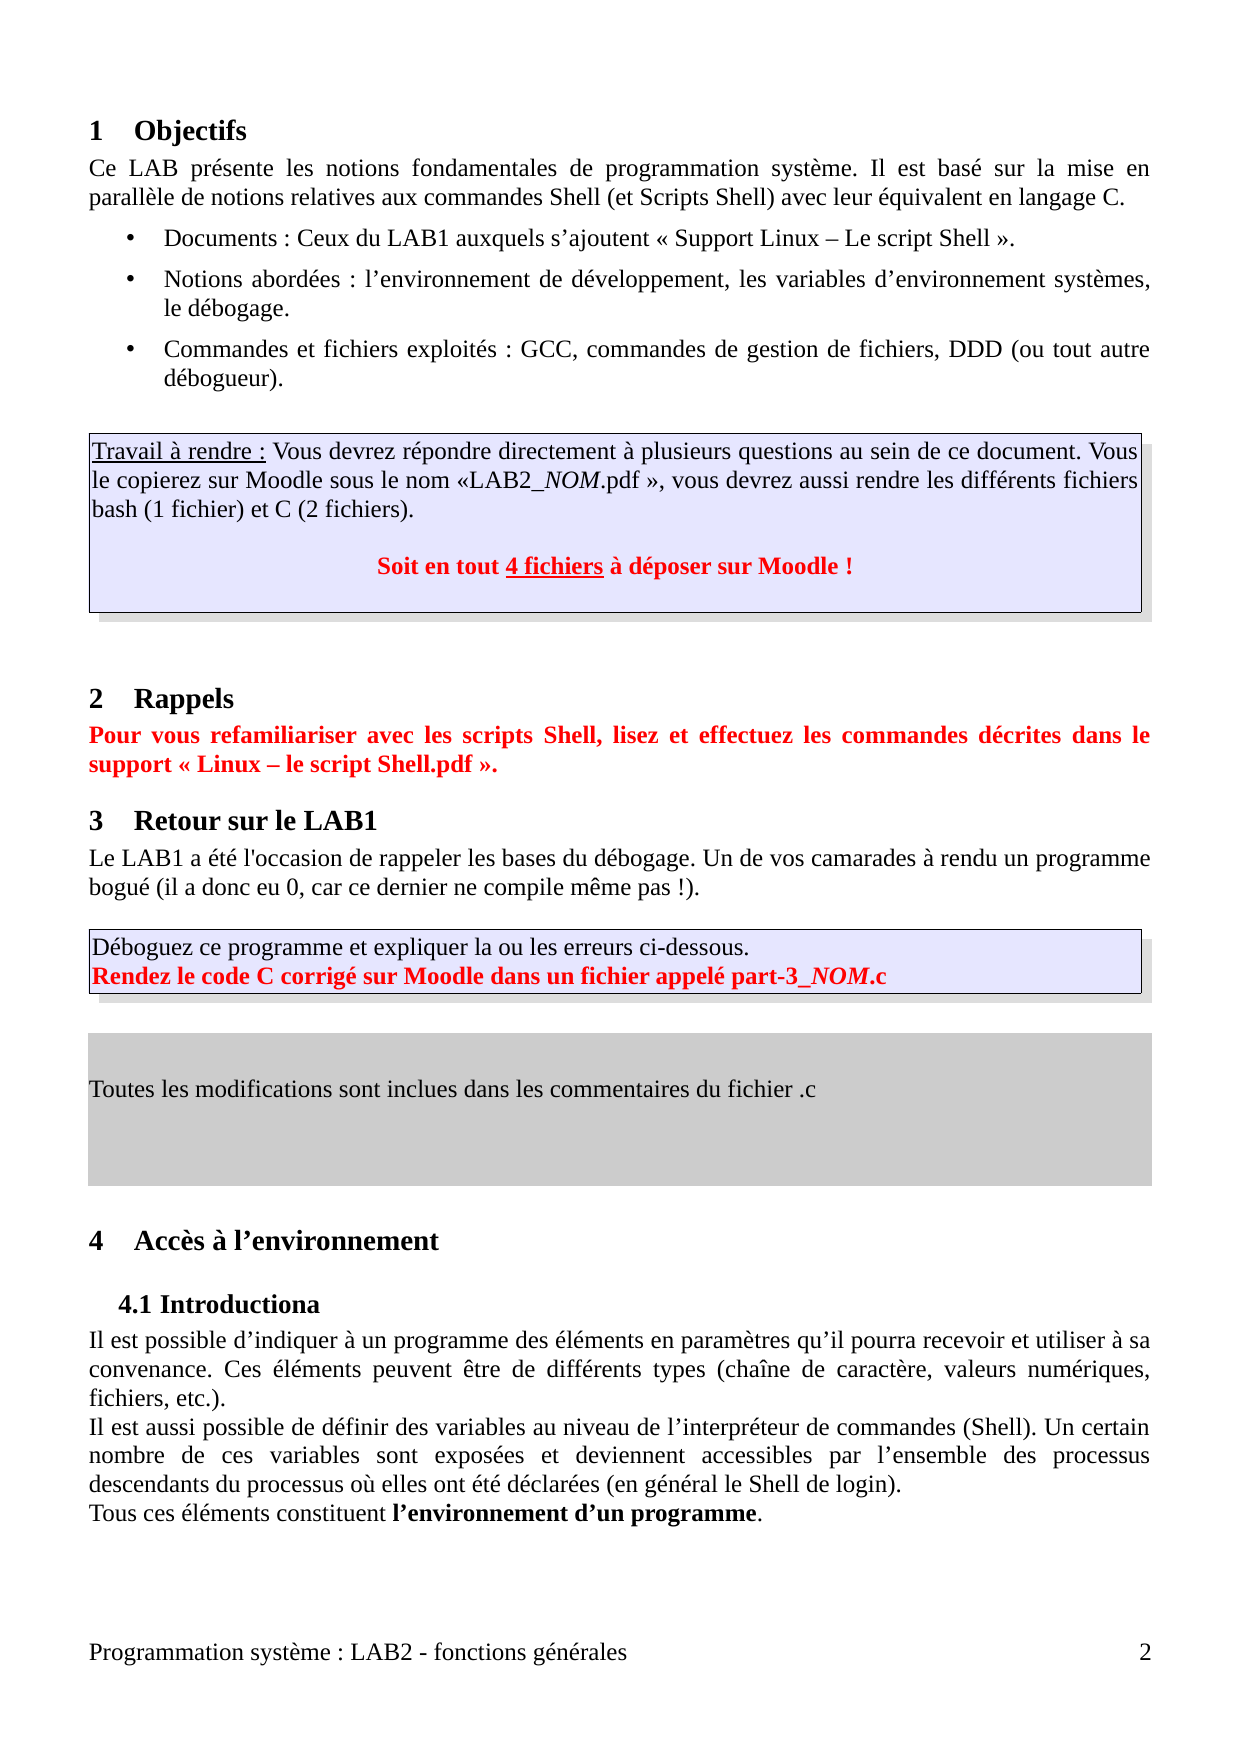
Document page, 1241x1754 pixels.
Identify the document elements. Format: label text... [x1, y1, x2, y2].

text Soit en tout 4 fichiers à déposer sur Moodle ! [90, 548, 1141, 577]
list Documents : Ceux du LAB1 auxquels s’ajoutent « Support Linux – Le script Shell ». [126, 223, 1152, 252]
text Il est aussi possible de définir des variables au niveau de l’interpréteur de commandes (Shell). Un certain nombre de ces variables sont exposées et deviennent accessibles par l’ensemble des processus descendants du processus où elles ont été déclarées (en général le Shell de login). [88, 1412, 1152, 1498]
text Toutes les modifications sont inclues dans les commentaires du fichier .c [88, 1074, 1152, 1103]
list Notions abordées : l’environnement de développement, les variables d’environnement systèmes, le débogage. [126, 264, 1152, 322]
subtitle Retour sur le LAB1 [88, 803, 1152, 837]
text Déboguez ce programme et expliquer la ou les erreurs ci-dessous. [90, 930, 1141, 958]
subtitle Rappels [88, 681, 1152, 714]
text Travail à rendre : Vous devrez répondre directement à plusieurs questions au sein de ce document. Vous le copierez sur Moodle sous le nom «LAB2_NOM.pdf », vous devrez aussi rendre les différents fichiers bash (1 fichier) et C (2 fichiers). [90, 434, 1141, 519]
subtitle Objectifs [88, 113, 1152, 147]
text Il est possible d’indiquer à un programme des éléments en paramètres qu’il pourra recevoir et utiliser à sa convenance. Ces éléments peuvent être de différents types (chaîne de caractère, valeurs numériques, fichiers, etc.). [88, 1325, 1152, 1412]
text Tous ces éléments constituent l’environnement d’un programme. [88, 1498, 1152, 1527]
text Pour vous refamiliariser avec les scripts Shell, lisez et effectuez les commandes décrites dans le support « Linux – le script Shell.pdf ». [88, 721, 1152, 778]
text Rendez le code C corrigé sur Moodle dans un fichier appelé part-3_NOM.c [90, 958, 1141, 993]
subtitle Accès à l’environnement [88, 1223, 1152, 1257]
list Commandes et fichiers exploités : GCC, commandes de gestion de fichiers, DDD (ou tout autre débogueur). [126, 334, 1152, 392]
text Le LAB1 a été l'occasion de rappeler les bases du débogage. Un de vos camarades à rendu un programme bogué (il a donc eu 0, car ce dernier ne compile même pas !). [88, 843, 1152, 900]
subtitle Introductiona [118, 1288, 1152, 1319]
text Ce LAB présente les notions fondamentales de programmation système. Il est basé sur la mise en parallèle de notions relatives aux commandes Shell (et Scripts Shell) avec leur équivalent en langage C. [88, 153, 1152, 211]
